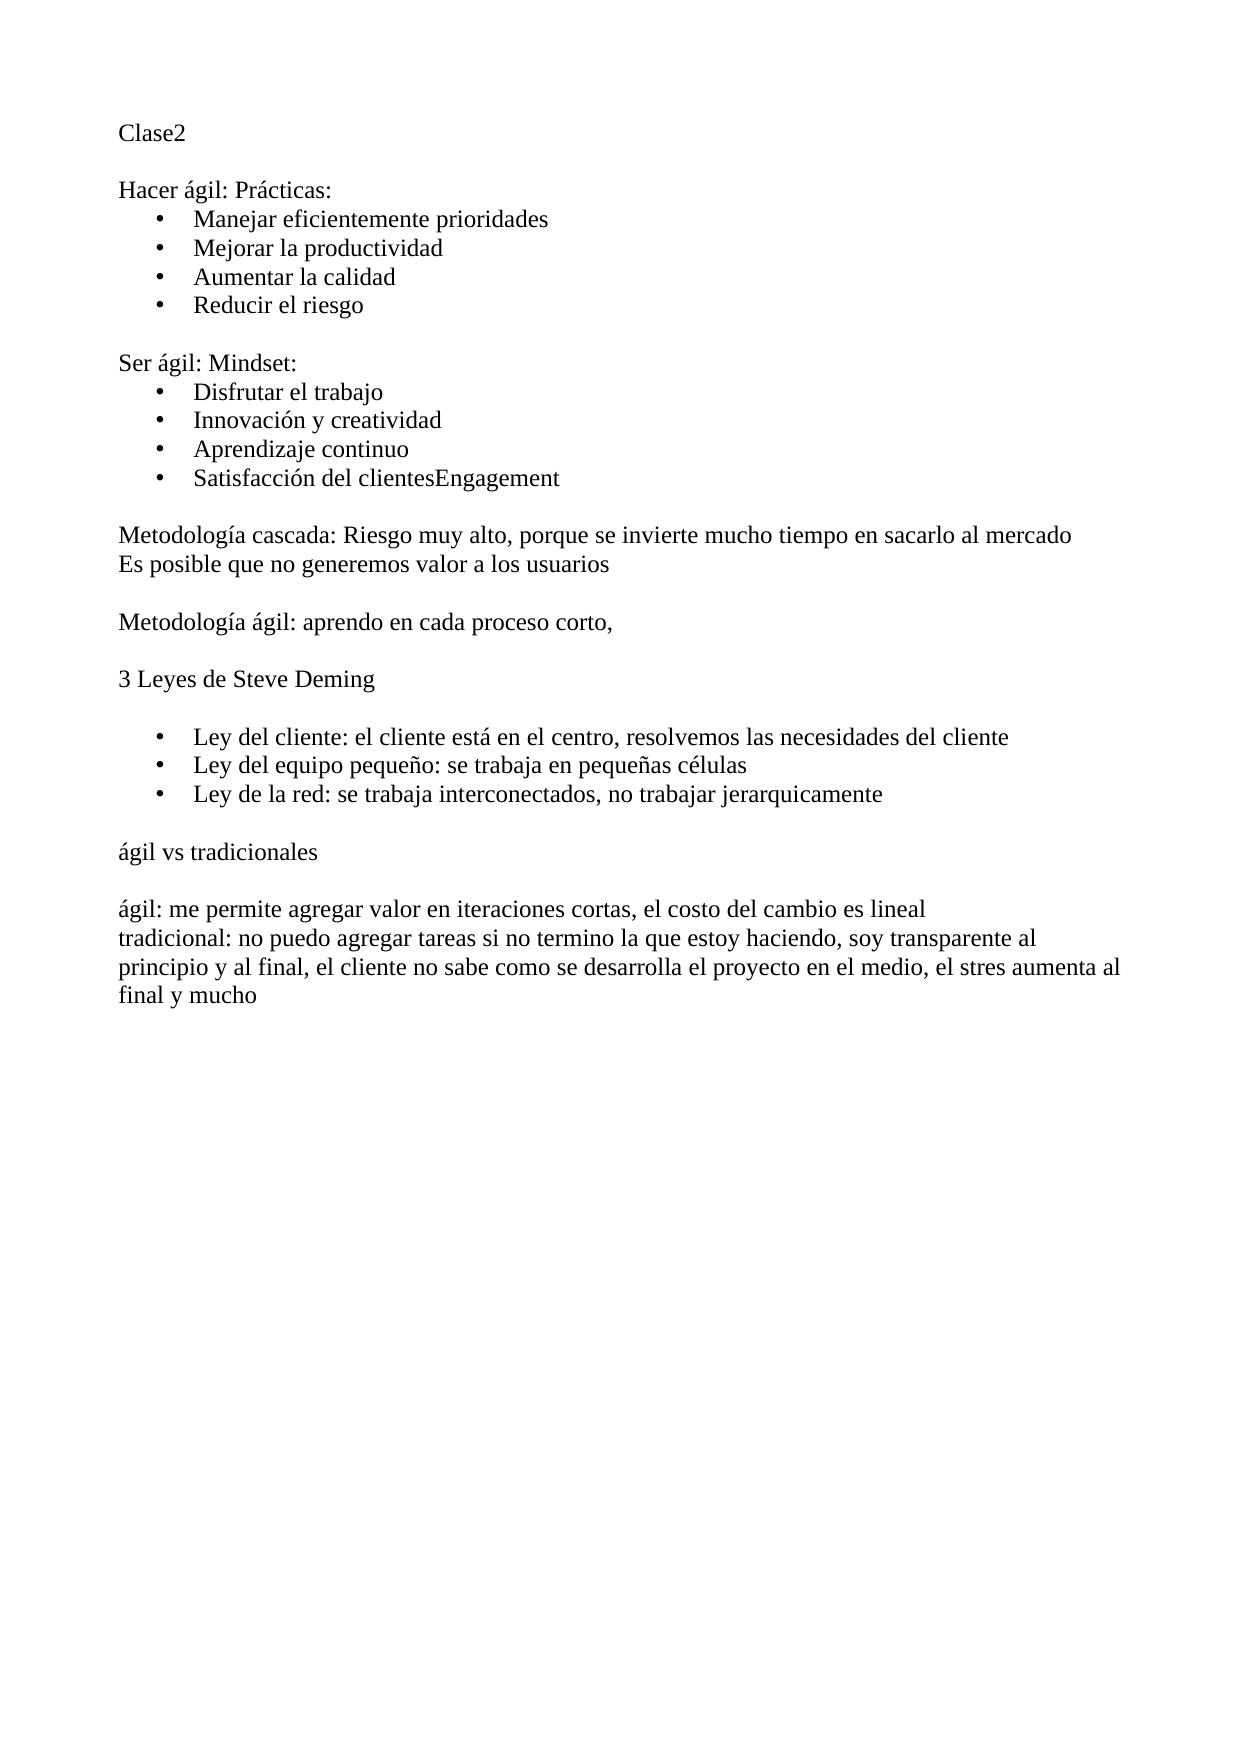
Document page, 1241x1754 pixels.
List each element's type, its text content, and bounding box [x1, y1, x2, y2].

list Aprendizaje continuo [156, 434, 1122, 463]
list Aumentar la calidad [156, 262, 1122, 291]
list Innovación y creatividad [156, 406, 1122, 434]
list Ley de la red: se trabaja interconectados, no trabajar jerarquicamente [156, 779, 1122, 808]
list Reducir el riesgo [156, 291, 1122, 319]
text Clase2 [118, 118, 1122, 147]
text Ser ágil: Mindset: [118, 348, 1122, 377]
text Hacer ágil: Prácticas: [118, 176, 1122, 204]
list Satisfacción del clientesEngagement [156, 463, 1122, 492]
text Metodología ágil: aprendo en cada proceso corto, [118, 607, 1122, 636]
text tradicional: no puedo agregar tareas si no termino la que estoy haciendo, soy transparente al principio y al final, el cliente no sabe como se desarrolla el proyecto en el medio, el stres aumenta al final y mucho [118, 923, 1122, 1009]
list Manejar eficientemente prioridades [156, 204, 1122, 233]
text Es posible que no generemos valor a los usuarios [118, 549, 1122, 578]
text ágil vs tradicionales [118, 837, 1122, 866]
text Metodología cascada: Riesgo muy alto, porque se invierte mucho tiempo en sacarlo al mercado [118, 521, 1122, 549]
list Ley del cliente: el cliente está en el centro, resolvemos las necesidades del cliente [156, 722, 1122, 751]
list Mejorar la productividad [156, 233, 1122, 262]
list Ley del equipo pequeño: se trabaja en pequeñas células [156, 751, 1122, 779]
text ágil: me permite agregar valor en iteraciones cortas, el costo del cambio es lineal [118, 894, 1122, 923]
text 3 Leyes de Steve Deming [118, 664, 1122, 693]
list Disfrutar el trabajo [156, 377, 1122, 406]
